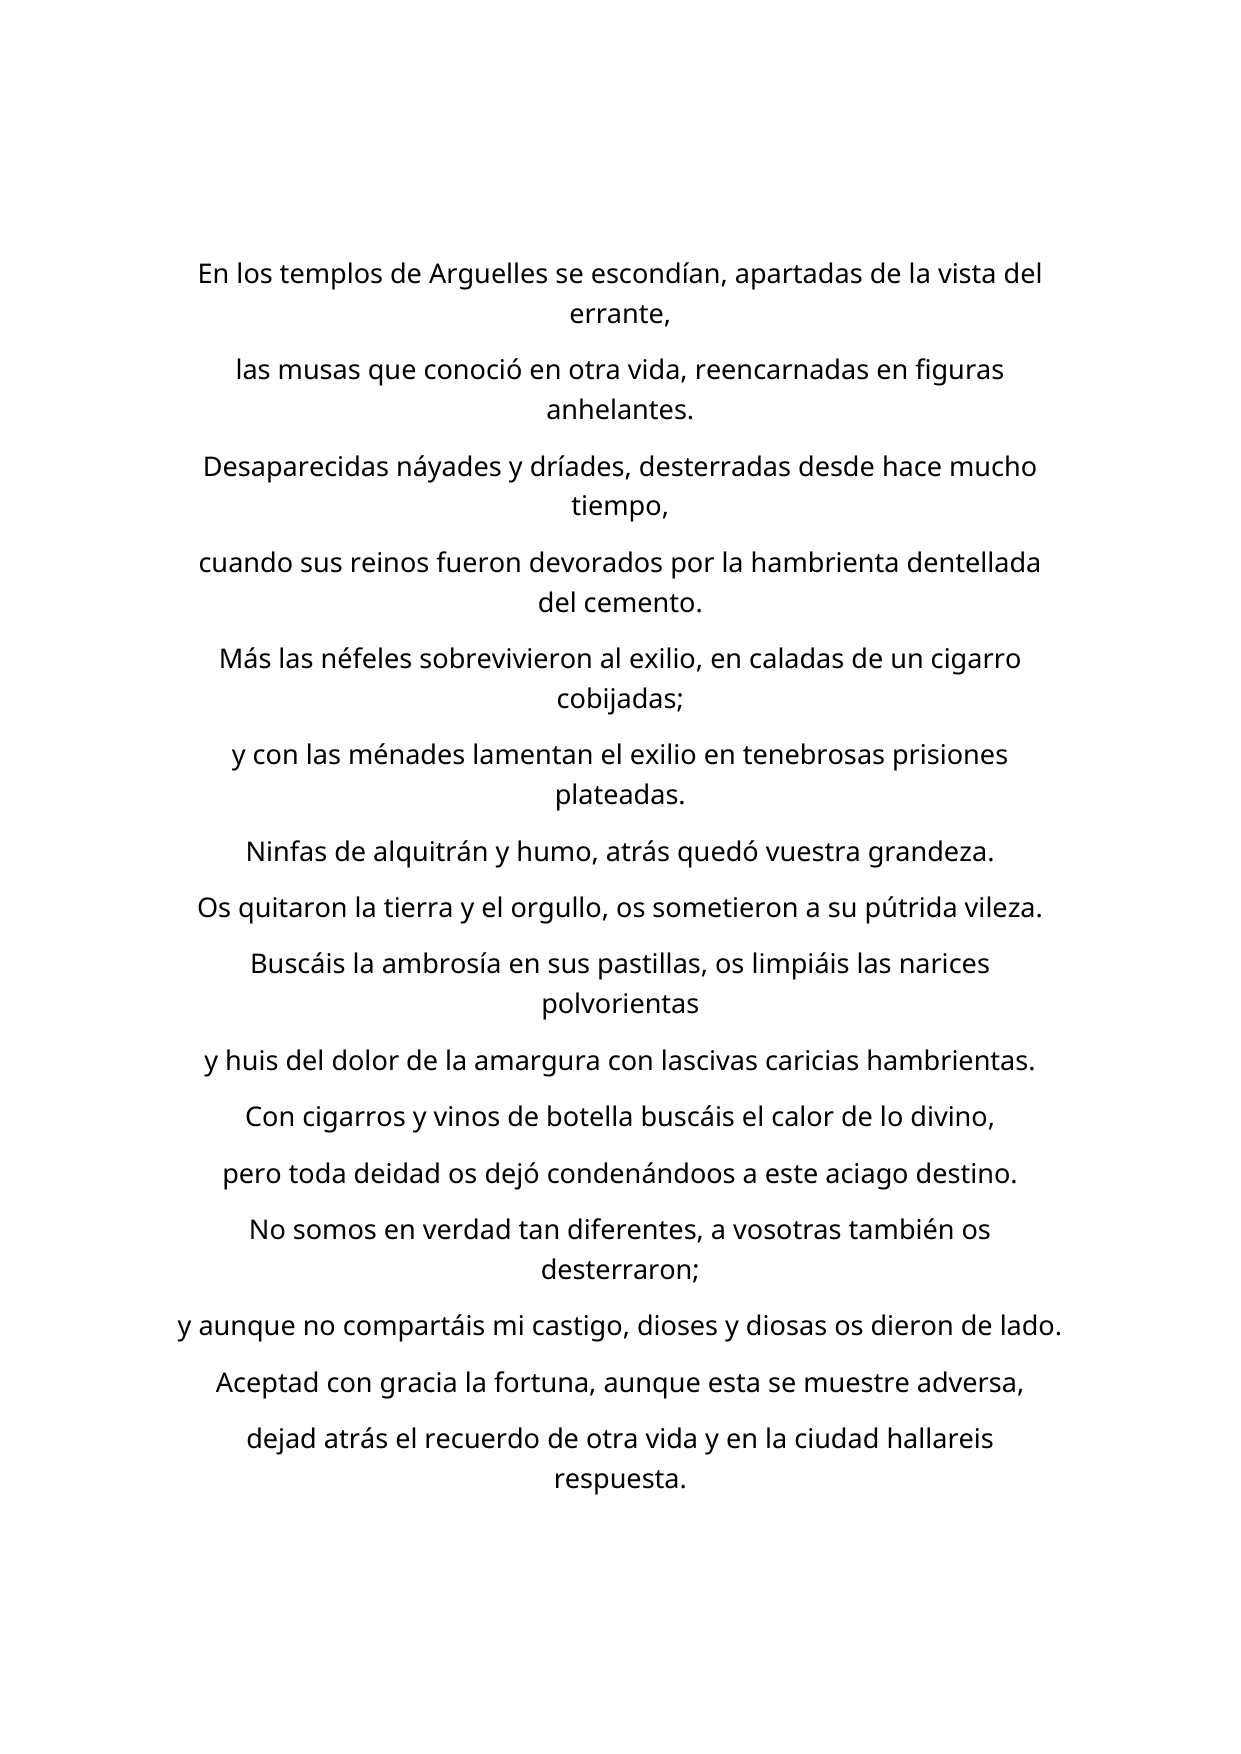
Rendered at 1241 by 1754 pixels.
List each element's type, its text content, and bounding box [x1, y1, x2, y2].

text Ninfas de alquitrán y humo, atrás quedó vuestra grandeza. [177, 832, 1063, 869]
text las musas que conoció en otra vida, reencarnadas en figuras anhelantes. [177, 351, 1063, 427]
text pero toda deidad os dejó condenándoos a este aciago destino. [177, 1154, 1063, 1191]
text dejad atrás el recuerdo de otra vida y en la ciudad hallareis respuesta. [177, 1420, 1063, 1496]
text y con las ménades lamentan el exilio en tenebrosas prisiones plateadas. [177, 736, 1063, 812]
text y huis del dolor de la amargura con lascivas caricias hambrientas. [177, 1041, 1063, 1078]
text cuando sus reinos fueron devorados por la hambrienta dentellada del cemento. [177, 543, 1063, 620]
text Desaparecidas náyades y dríades, desterradas desde hace mucho tiempo, [177, 447, 1063, 524]
text Aceptad con gracia la fortuna, aunque esta se muestre adversa, [177, 1363, 1063, 1400]
text Buscáis la ambrosía en sus pastillas, os limpiáis las narices polvorientas [177, 945, 1063, 1022]
text Con cigarros y vinos de botella buscáis el calor de lo divino, [177, 1098, 1063, 1134]
text y aunque no compartáis mi castigo, dioses y diosas os dieron de lado. [177, 1307, 1063, 1344]
text En los templos de Arguelles se escondían, apartadas de la vista del errante, [177, 254, 1063, 331]
text Más las néfeles sobrevivieron al exilio, en caladas de un cigarro cobijadas; [177, 639, 1063, 716]
text No somos en verdad tan diferentes, a vosotras también os desterraron; [177, 1211, 1063, 1287]
text Os quitaron la tierra y el orgullo, os sometieron a su pútrida vileza. [177, 888, 1063, 925]
